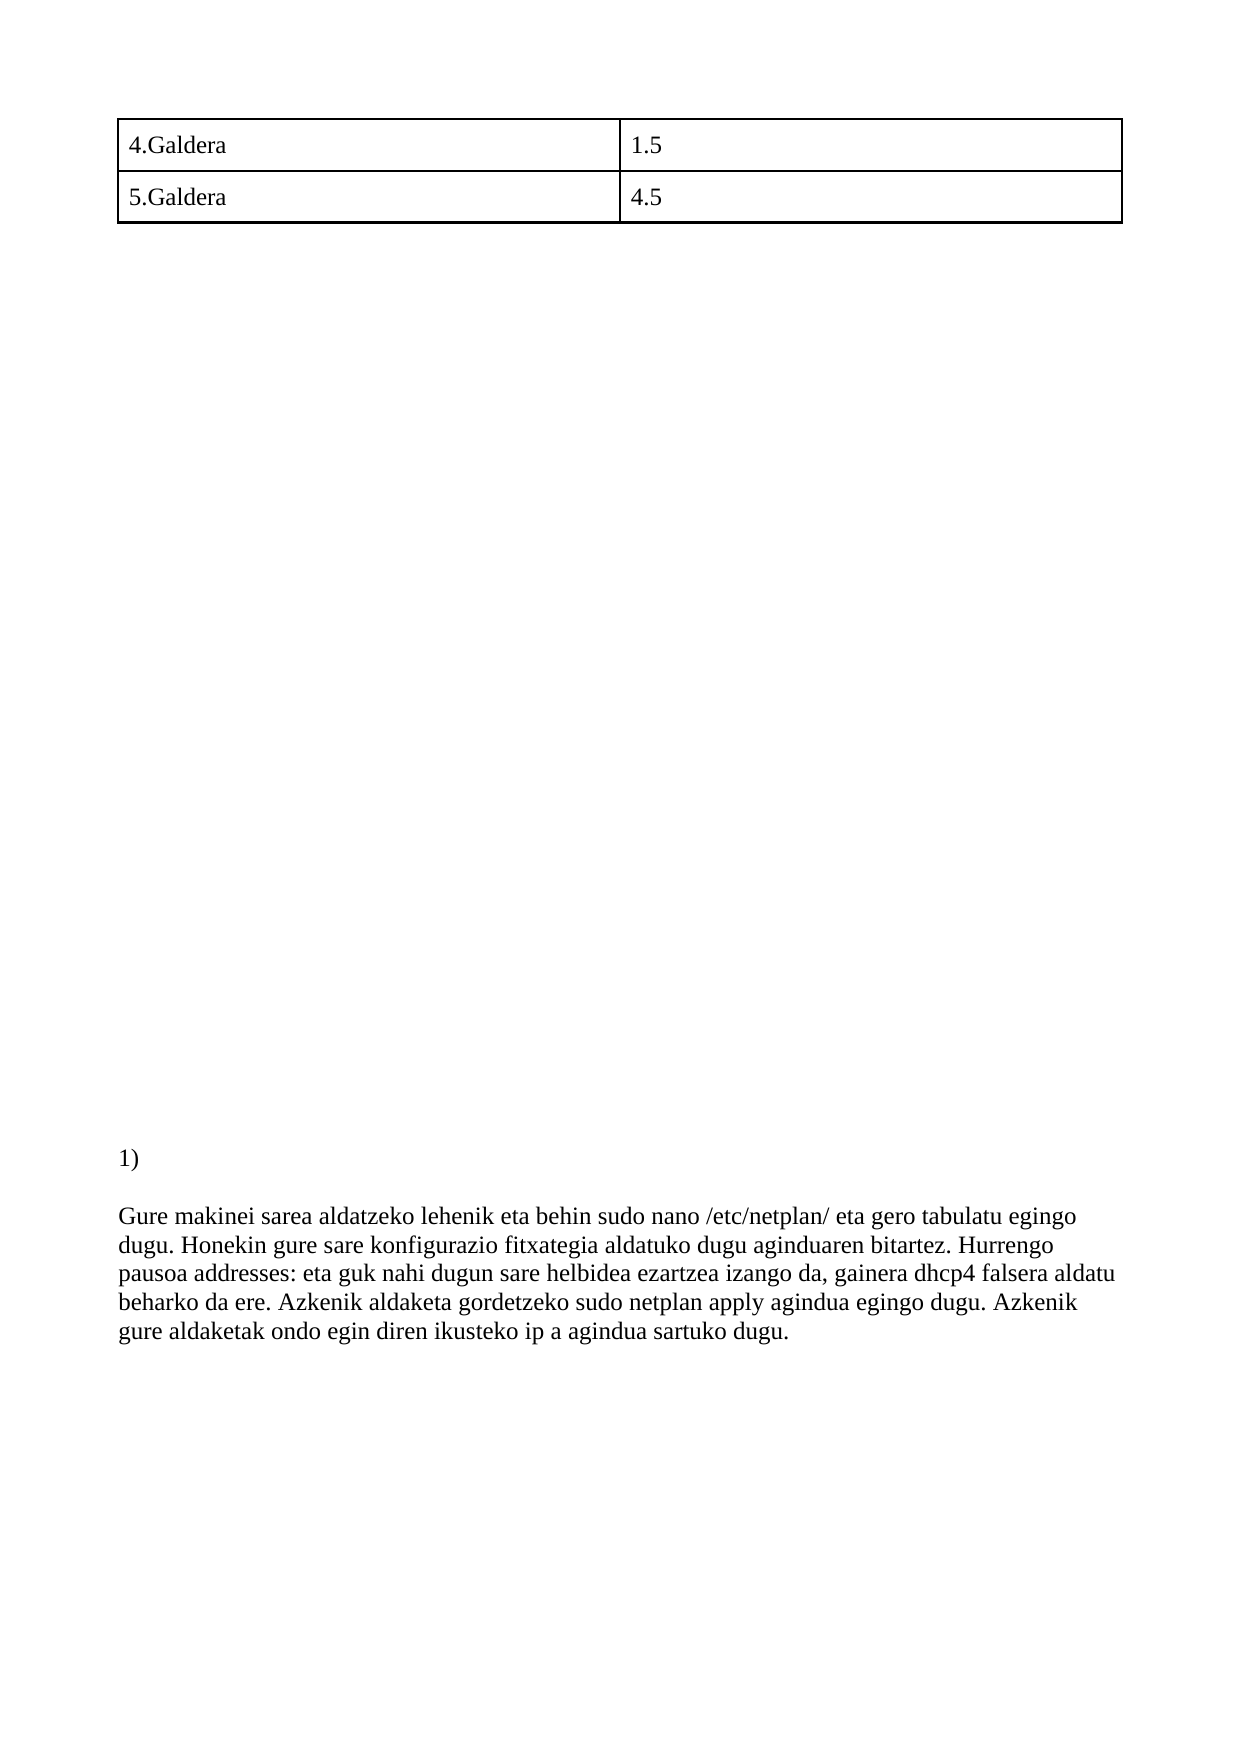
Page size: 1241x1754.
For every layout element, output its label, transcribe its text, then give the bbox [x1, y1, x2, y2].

table_cell 5.Galdera [119, 172, 619, 221]
table_cell 4.5 [621, 172, 1121, 221]
text 1) [118, 1143, 1122, 1172]
text Gure makinei sarea aldatzeko lehenik eta behin sudo nano /etc/netplan/ eta gero tabulatu egingo dugu. Honekin gure sare konfigurazio fitxategia aldatuko dugu aginduaren bitartez. Hurrengo pausoa addresses: eta guk nahi dugun sare helbidea ezartzea izango da, gainera dhcp4 falsera aldatu beharko da ere. Azkenik aldaketa gordetzeko sudo netplan apply agindua egingo dugu. Azkenik gure aldaketak ondo egin diren ikusteko ip a agindua sartuko dugu. [118, 1201, 1122, 1345]
table_cell 4.Galdera [119, 120, 619, 170]
table_cell 1.5 [621, 120, 1121, 170]
